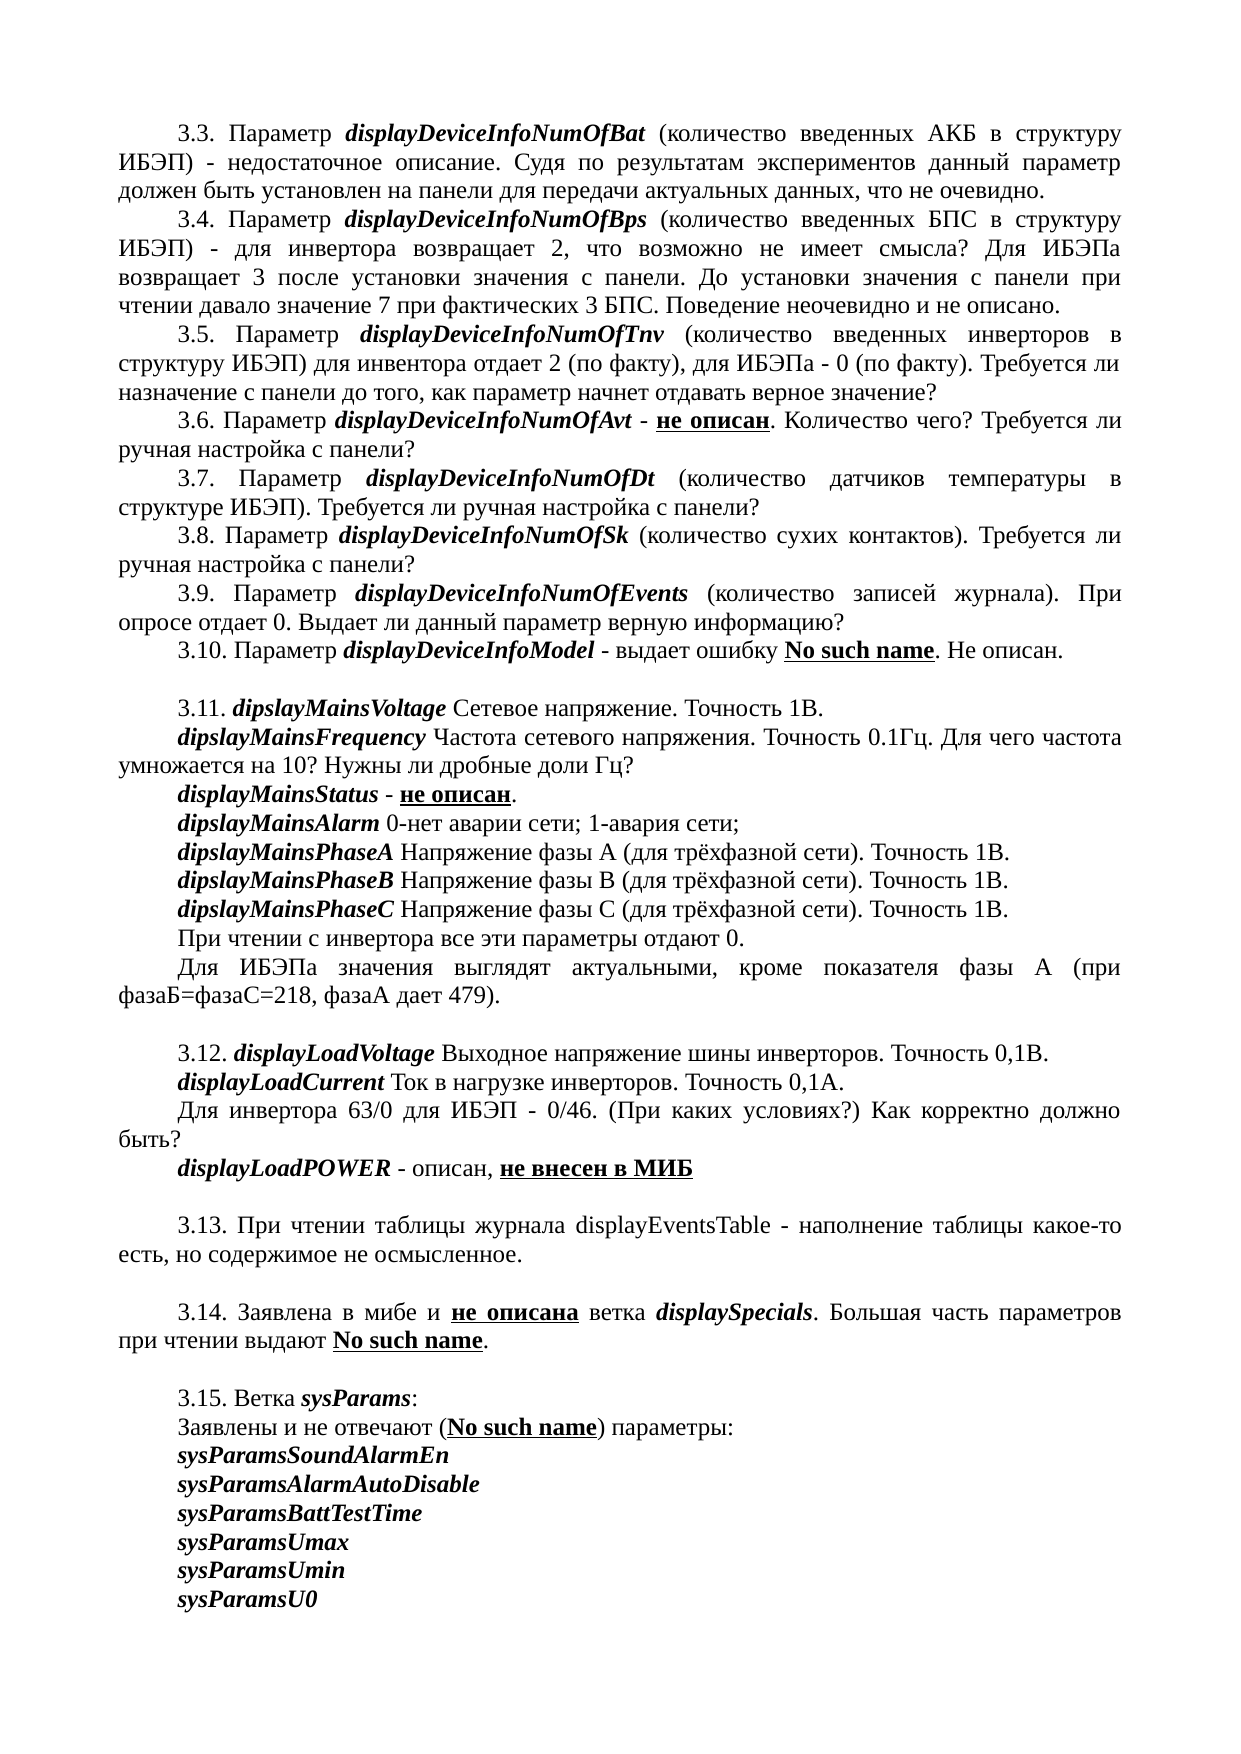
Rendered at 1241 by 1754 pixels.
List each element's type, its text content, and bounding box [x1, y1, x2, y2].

text Для инвертора 63/0 для ИБЭП - 0/46. (При каких условиях?) Как корректно должно быть? [118, 1096, 1122, 1153]
text 3.4. Параметр displayDeviceInfoNumOfBps (количество введенных БПС в структуру ИБЭП) - для инвертора возвращает 2, что возможно не имеет смысла? Для ИБЭПа возвращает 3 после установки значения с панели. До установки значения с панели при чтении давало значение 7 при фактических 3 БПС. Поведение неочевидно и не описано. [118, 204, 1122, 319]
text Заявлены и не отвечают (No such name) параметры: [118, 1412, 1122, 1441]
text 3.12. displayLoadVoltage Выходное напряжение шины инверторов. Точность 0,1В. [118, 1038, 1122, 1067]
text 3.13. При чтении таблицы журнала displayEventsTable - наполнение таблицы какое-то есть, но содержимое не осмысленное. [118, 1211, 1122, 1268]
text 3.15. Ветка sysParams: [118, 1383, 1122, 1412]
text 3.9. Параметр displayDeviceInfoNumOfEvents (количество записей журнала). При опросе отдает 0. Выдает ли данный параметр верную информацию? [118, 578, 1122, 636]
text sysParamsSoundAlarmEn [118, 1441, 1122, 1469]
text dipslayMainsPhaseB Напряжение фазы В (для трёхфазной сети). Точность 1В. [118, 866, 1122, 894]
text 3.8. Параметр displayDeviceInfoNumOfSk (количество сухих контактов). Требуется ли ручная настройка с панели? [118, 521, 1122, 578]
text 3.7. Параметр displayDeviceInfoNumOfDt (количество датчиков температуры в структуре ИБЭП). Требуется ли ручная настройка с панели? [118, 463, 1122, 521]
text 3.14. Заявлена в мибе и не описана ветка displaySpecials. Большая часть параметров при чтении выдают No such name. [118, 1297, 1122, 1354]
text displayMainsStatus - не описан. [118, 779, 1122, 808]
text При чтении с инвертора все эти параметры отдают 0. [118, 923, 1122, 952]
text sysParamsAlarmAutoDisable [118, 1469, 1122, 1498]
text displayLoadCurrent Ток в нагрузке инверторов. Точность 0,1А. [118, 1067, 1122, 1096]
text dipslayMainsPhaseC Напряжение фазы С (для трёхфазной сети). Точность 1В. [118, 894, 1122, 923]
text 3.10. Параметр displayDeviceInfoModel - выдает ошибку No such name. Не описан. [118, 636, 1122, 664]
text Для ИБЭПа значения выглядят актуальными, кроме показателя фазы А (при фазаБ=фазаС=218, фазаА дает 479). [118, 952, 1122, 1009]
text 3.11. dipslayMainsVoltage Сетевое напряжение. Точность 1В. [118, 693, 1122, 722]
text 3.3. Параметр displayDeviceInfoNumOfBat (количество введенных АКБ в структуру ИБЭП) - недостаточное описание. Судя по результатам экспериментов данный параметр должен быть установлен на панели для передачи актуальных данных, что не очевидно. [118, 118, 1122, 204]
text 3.6. Параметр displayDeviceInfoNumOfAvt - не описан. Количество чего? Требуется ли ручная настройка с панели? [118, 406, 1122, 463]
text dipslayMainsFrequency Частота сетевого напряжения. Точность 0.1Гц. Для чего частота умножается на 10? Нужны ли дробные доли Гц? [118, 722, 1122, 779]
text sysParamsUmin [118, 1556, 1122, 1584]
text dipslayMainsPhaseA Напряжение фазы А (для трёхфазной сети). Точность 1В. [118, 837, 1122, 866]
text sysParamsUmax [118, 1527, 1122, 1556]
text 3.5. Параметр displayDeviceInfoNumOfTnv (количество введенных инверторов в структуру ИБЭП) для инвентора отдает 2 (по факту), для ИБЭПа - 0 (по факту). Требуется ли назначение с панели до того, как параметр начнет отдавать верное значение? [118, 319, 1122, 406]
text displayLoadPOWER - описан, не внесен в МИБ [118, 1153, 1122, 1182]
text sysParamsBattTestTime [118, 1498, 1122, 1527]
text sysParamsU0 [118, 1584, 1122, 1613]
text dipslayMainsAlarm 0-нет аварии сети; 1-авария сети; [118, 808, 1122, 837]
